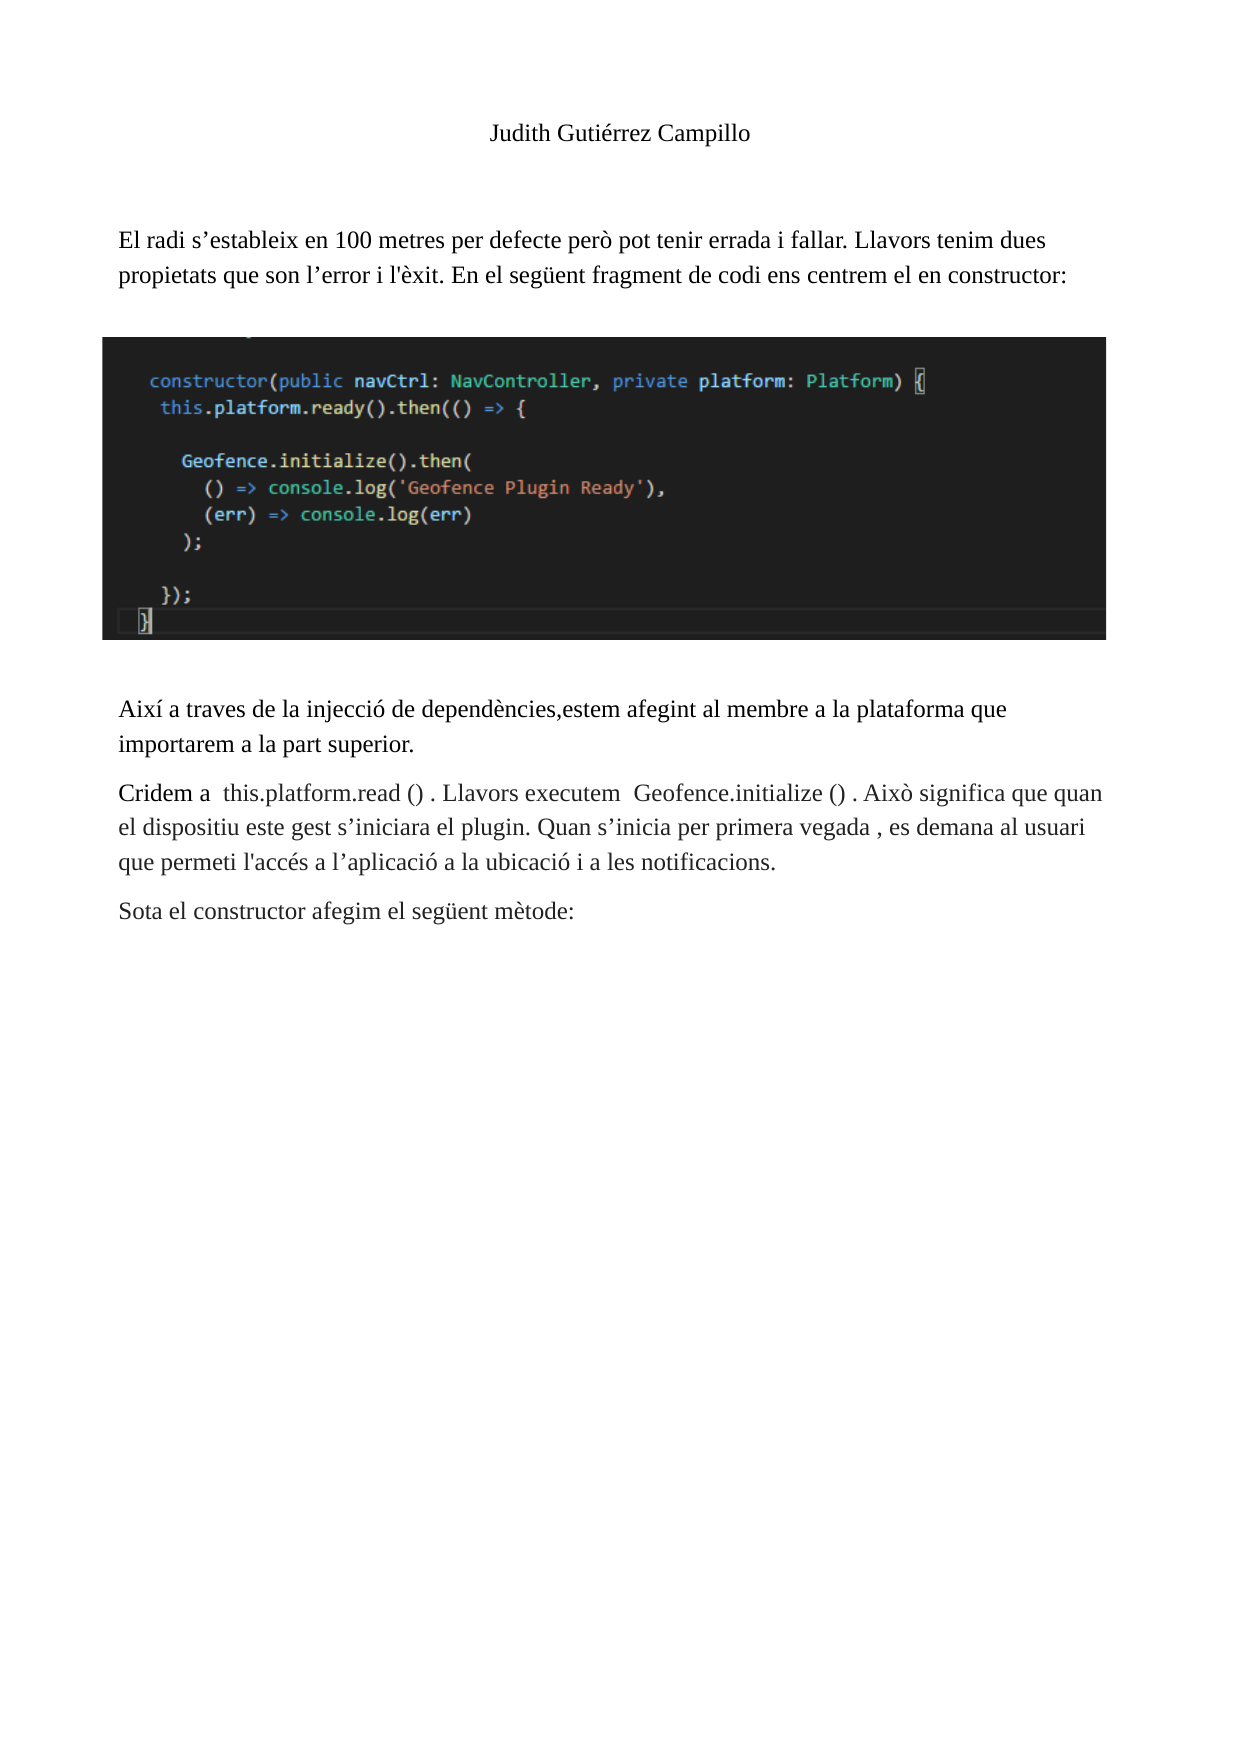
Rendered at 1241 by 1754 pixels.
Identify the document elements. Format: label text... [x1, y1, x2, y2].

picture [102, 337, 1107, 640]
text Així a traves de la injecció de dependències,estem afegint al membre a la plataforma que importarem a la part superior. [118, 694, 1122, 758]
text El radi s’estableix en 100 metres per defecte però pot tenir errada i fallar. Llavors tenim dues propietats que son l’error i l'èxit. En el següent fragment de codi ens centrem el en constructor: [118, 225, 1122, 289]
text Cridem a this.platform.read () . Llavors executem Geofence.initialize () . Això significa que quan el dispositiu este gest s’iniciara el plugin. Quan s’inicia per primera vegada , es demana al usuari que permeti l'accés a l’aplicació a la ubicació i a les notificacions. [118, 778, 1122, 876]
text Sota el constructor afegim el següent mètode: [118, 896, 1122, 925]
